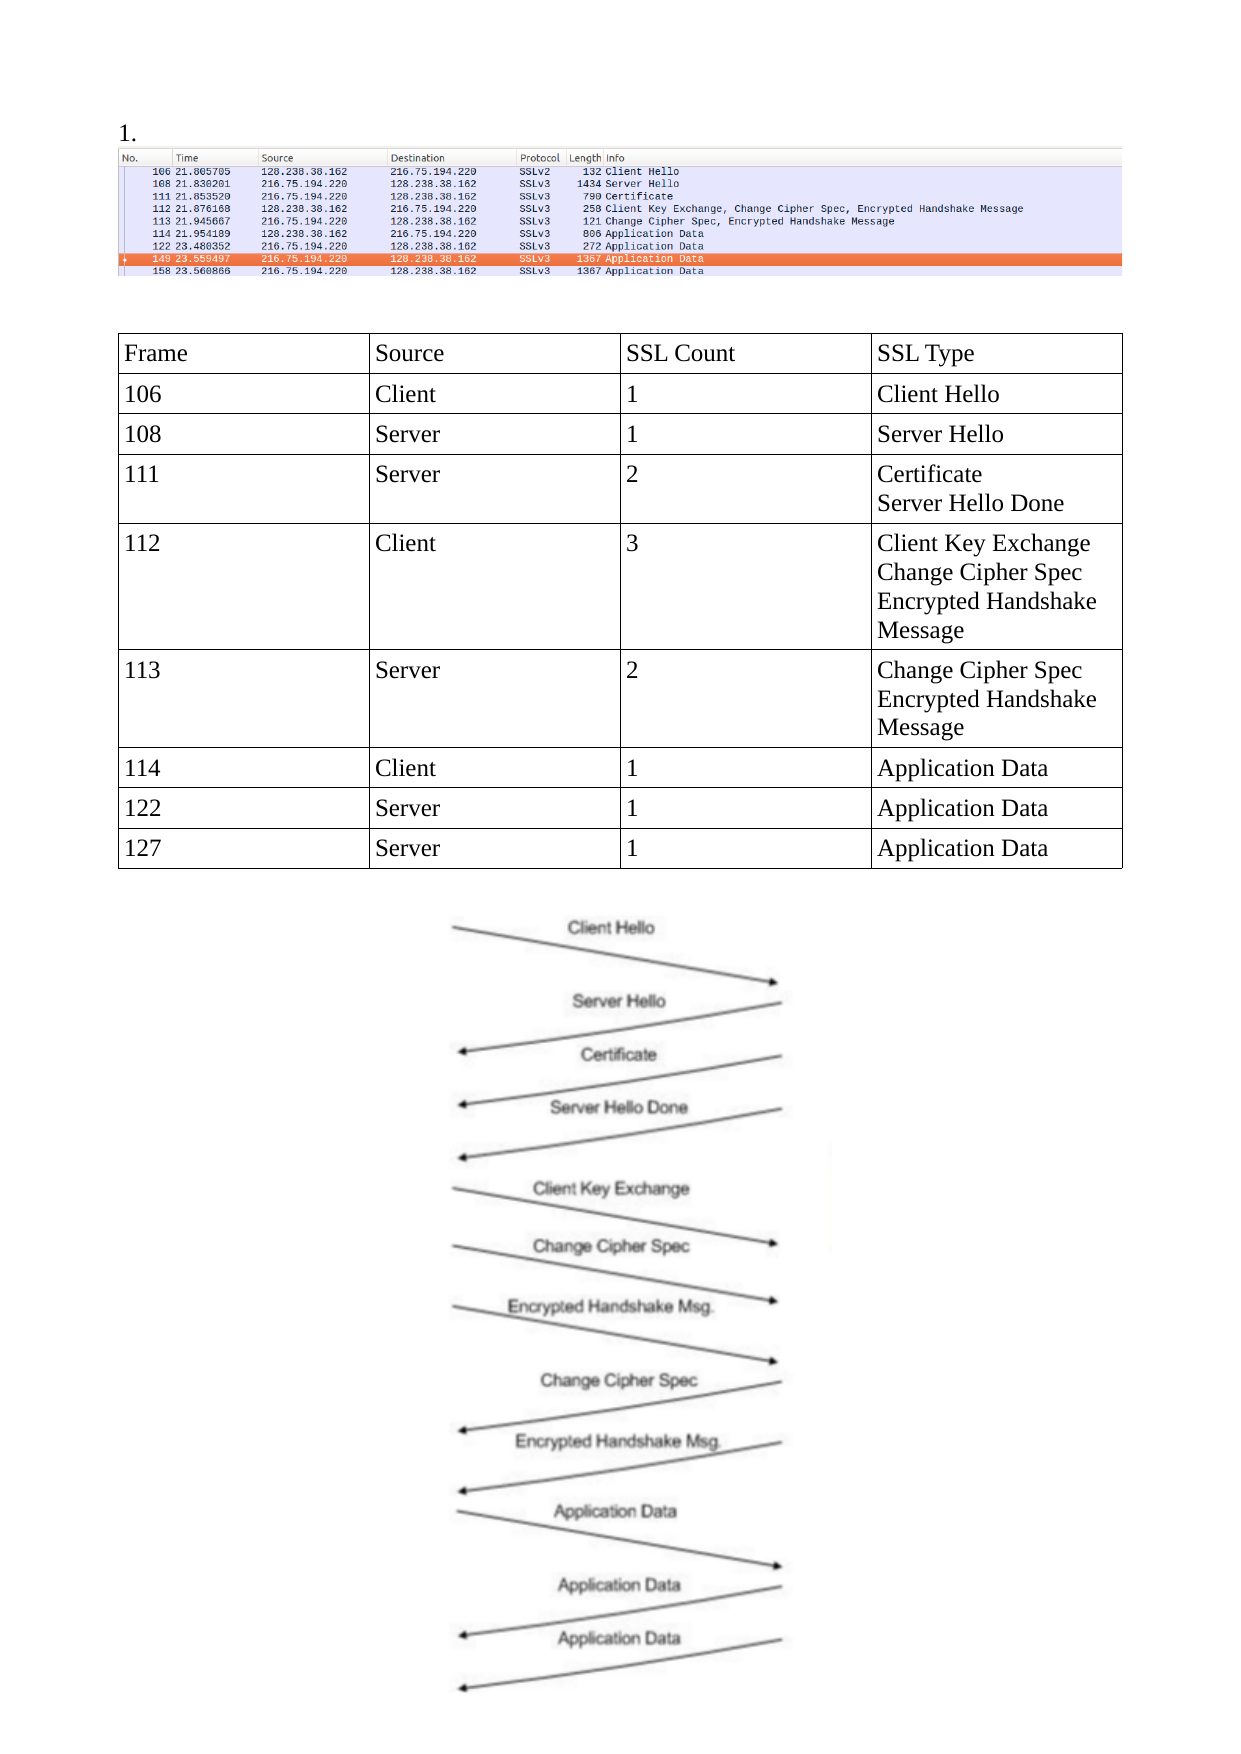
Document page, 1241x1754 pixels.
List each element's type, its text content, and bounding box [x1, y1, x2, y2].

picture [118, 146, 1123, 276]
table_cell 108 [119, 414, 369, 453]
text 1. [118, 118, 1122, 146]
table_cell Client [370, 748, 620, 787]
table_cell Server [370, 788, 620, 828]
table_header SSL Type [872, 334, 1122, 373]
table_cell 1 [621, 414, 871, 453]
table_cell 111 [119, 455, 369, 523]
table_cell 113 [119, 650, 369, 747]
table_cell Certificate Server Hello Done [872, 455, 1122, 523]
table_cell Application Data [872, 788, 1122, 828]
table_cell 1 [621, 788, 871, 828]
table_header Frame [119, 334, 369, 373]
table_cell Application Data [872, 829, 1122, 868]
table_cell 2 [621, 455, 871, 523]
table_cell Server [370, 455, 620, 523]
table_cell Client Key Exchange Change Cipher Spec Encrypted Handshake Message [872, 524, 1122, 649]
table_header SSL Count [621, 334, 871, 373]
picture [408, 896, 832, 1697]
table_cell 127 [119, 829, 369, 868]
table_cell 3 [621, 524, 871, 649]
table_cell Server Hello [872, 414, 1122, 453]
table_cell 106 [119, 374, 369, 413]
table_cell 2 [621, 650, 871, 747]
table_cell Client [370, 374, 620, 413]
table_cell 1 [621, 748, 871, 787]
table_cell 1 [621, 374, 871, 413]
table_cell 112 [119, 524, 369, 649]
table_cell 1 [621, 829, 871, 868]
table_cell Server [370, 650, 620, 747]
table_header Source [370, 334, 620, 373]
table_cell Server [370, 829, 620, 868]
table_cell 122 [119, 788, 369, 828]
table_cell Change Cipher Spec Encrypted Handshake Message [872, 650, 1122, 747]
table_cell Server [370, 414, 620, 453]
table_cell Application Data [872, 748, 1122, 787]
table_cell Client Hello [872, 374, 1122, 413]
table_cell Client [370, 524, 620, 649]
table_cell 114 [119, 748, 369, 787]
